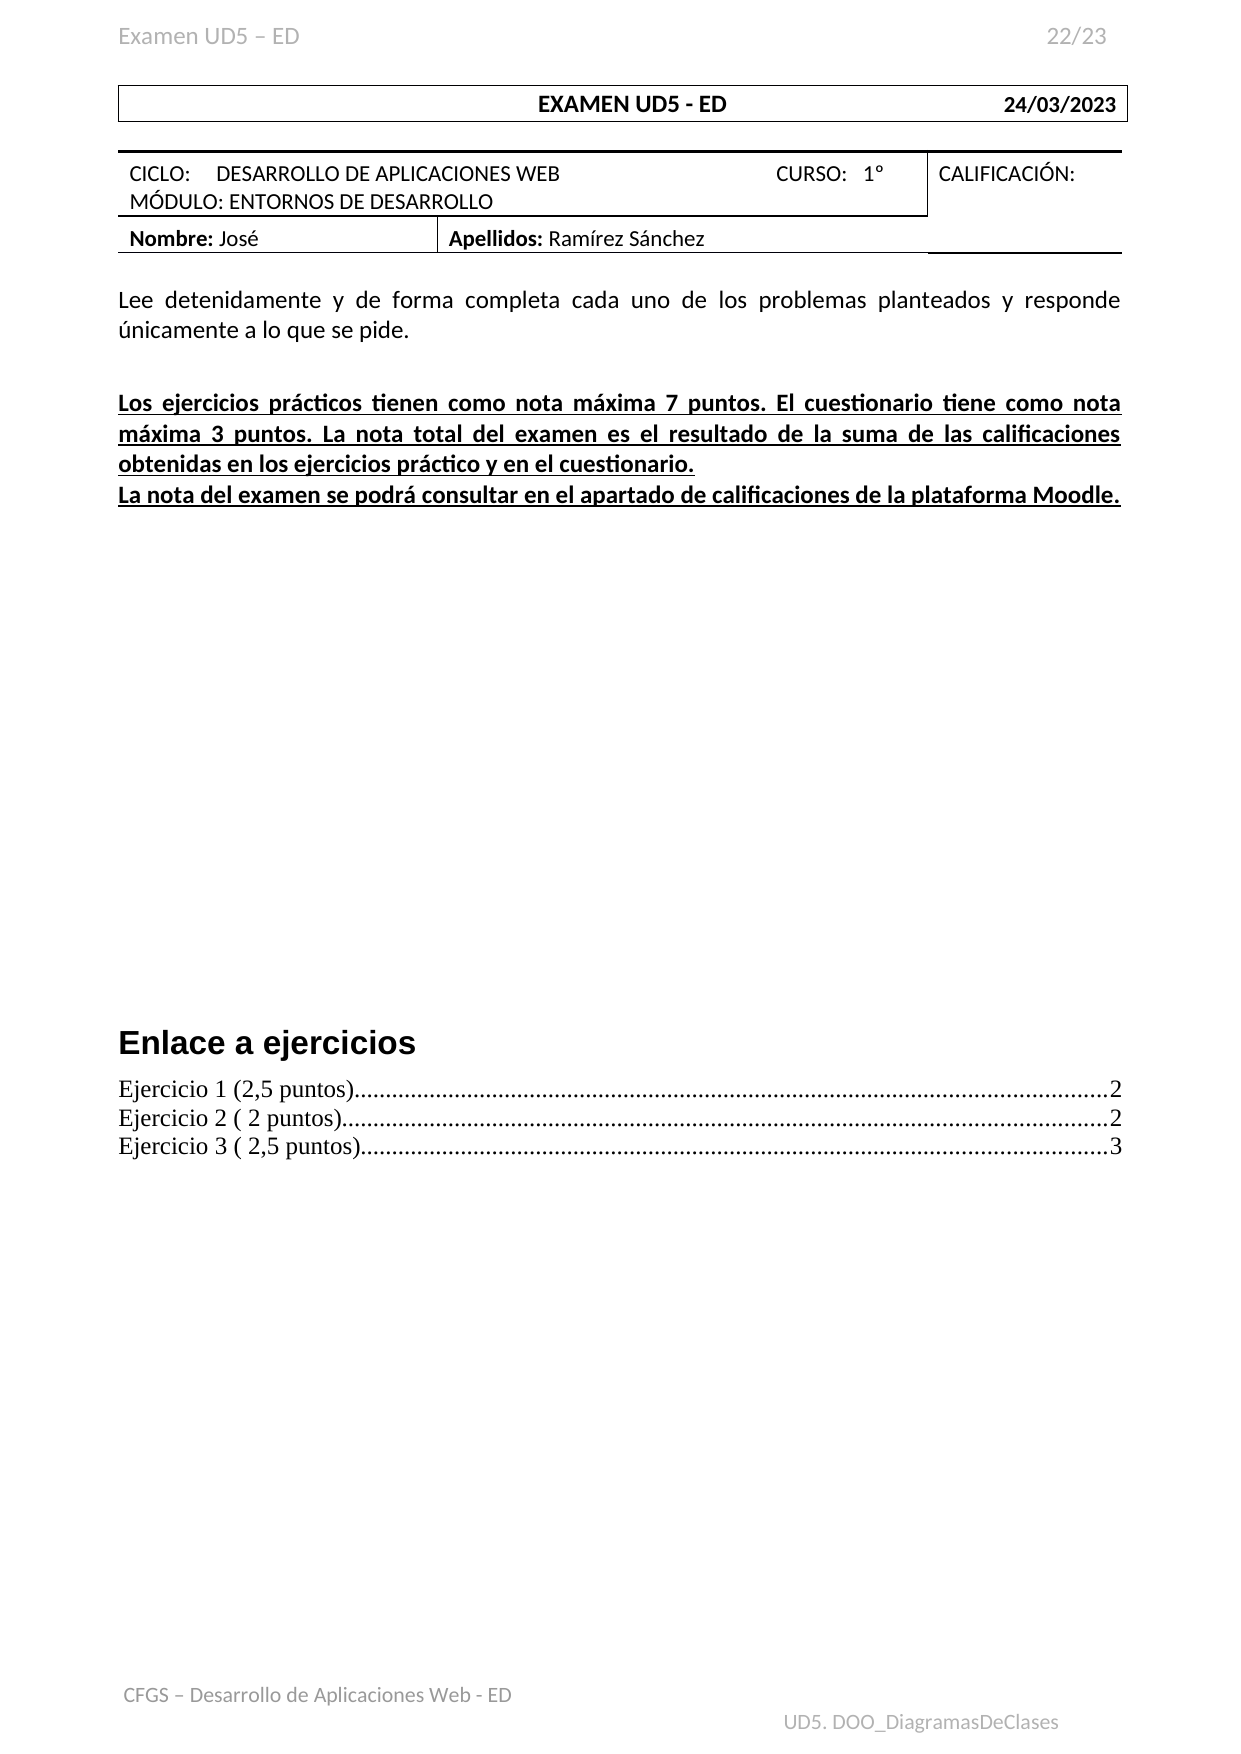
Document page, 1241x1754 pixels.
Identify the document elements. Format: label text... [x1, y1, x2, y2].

text La nota del examen se podrá consultar en el apartado de calificaciones de la plataforma Moodle. [118, 479, 1122, 509]
text Ejercicio 3 ( 2,5 puntos) 3 [118, 1131, 1122, 1160]
table_cell Nombre: José [118, 217, 437, 252]
text Lee detenidamente y de forma completa cada uno de los problemas planteados y responde únicamente a lo que se pide. [118, 284, 1122, 345]
table_header CICLO: DESARROLLO DE APLICACIONES WEB CURSO: 1º MÓDULO: ENTORNOS DE DESARROLLO [118, 153, 927, 215]
subtitle Enlace a ejercicios [118, 1023, 1122, 1061]
text máxima 3 puntos. La nota total del examen es el resultado de la suma de las calificaciones obtenidas en los ejercicios práctico y en el cuestionario. [118, 415, 1122, 479]
text Ejercicio 1 (2,5 puntos) 2 [118, 1074, 1122, 1103]
text Ejercicio 2 ( 2 puntos) 2 [118, 1103, 1122, 1131]
text Los ejercicios prácticos tienen como nota máxima 7 puntos. El cuestionario tiene como nota [118, 387, 1122, 414]
table_header CALIFICACIÓN: [928, 153, 1122, 252]
table_cell Apellidos: Ramírez Sánchez [438, 217, 927, 252]
table_header EXAMEN UD5 - ED 24/03/2023 [119, 86, 1127, 121]
